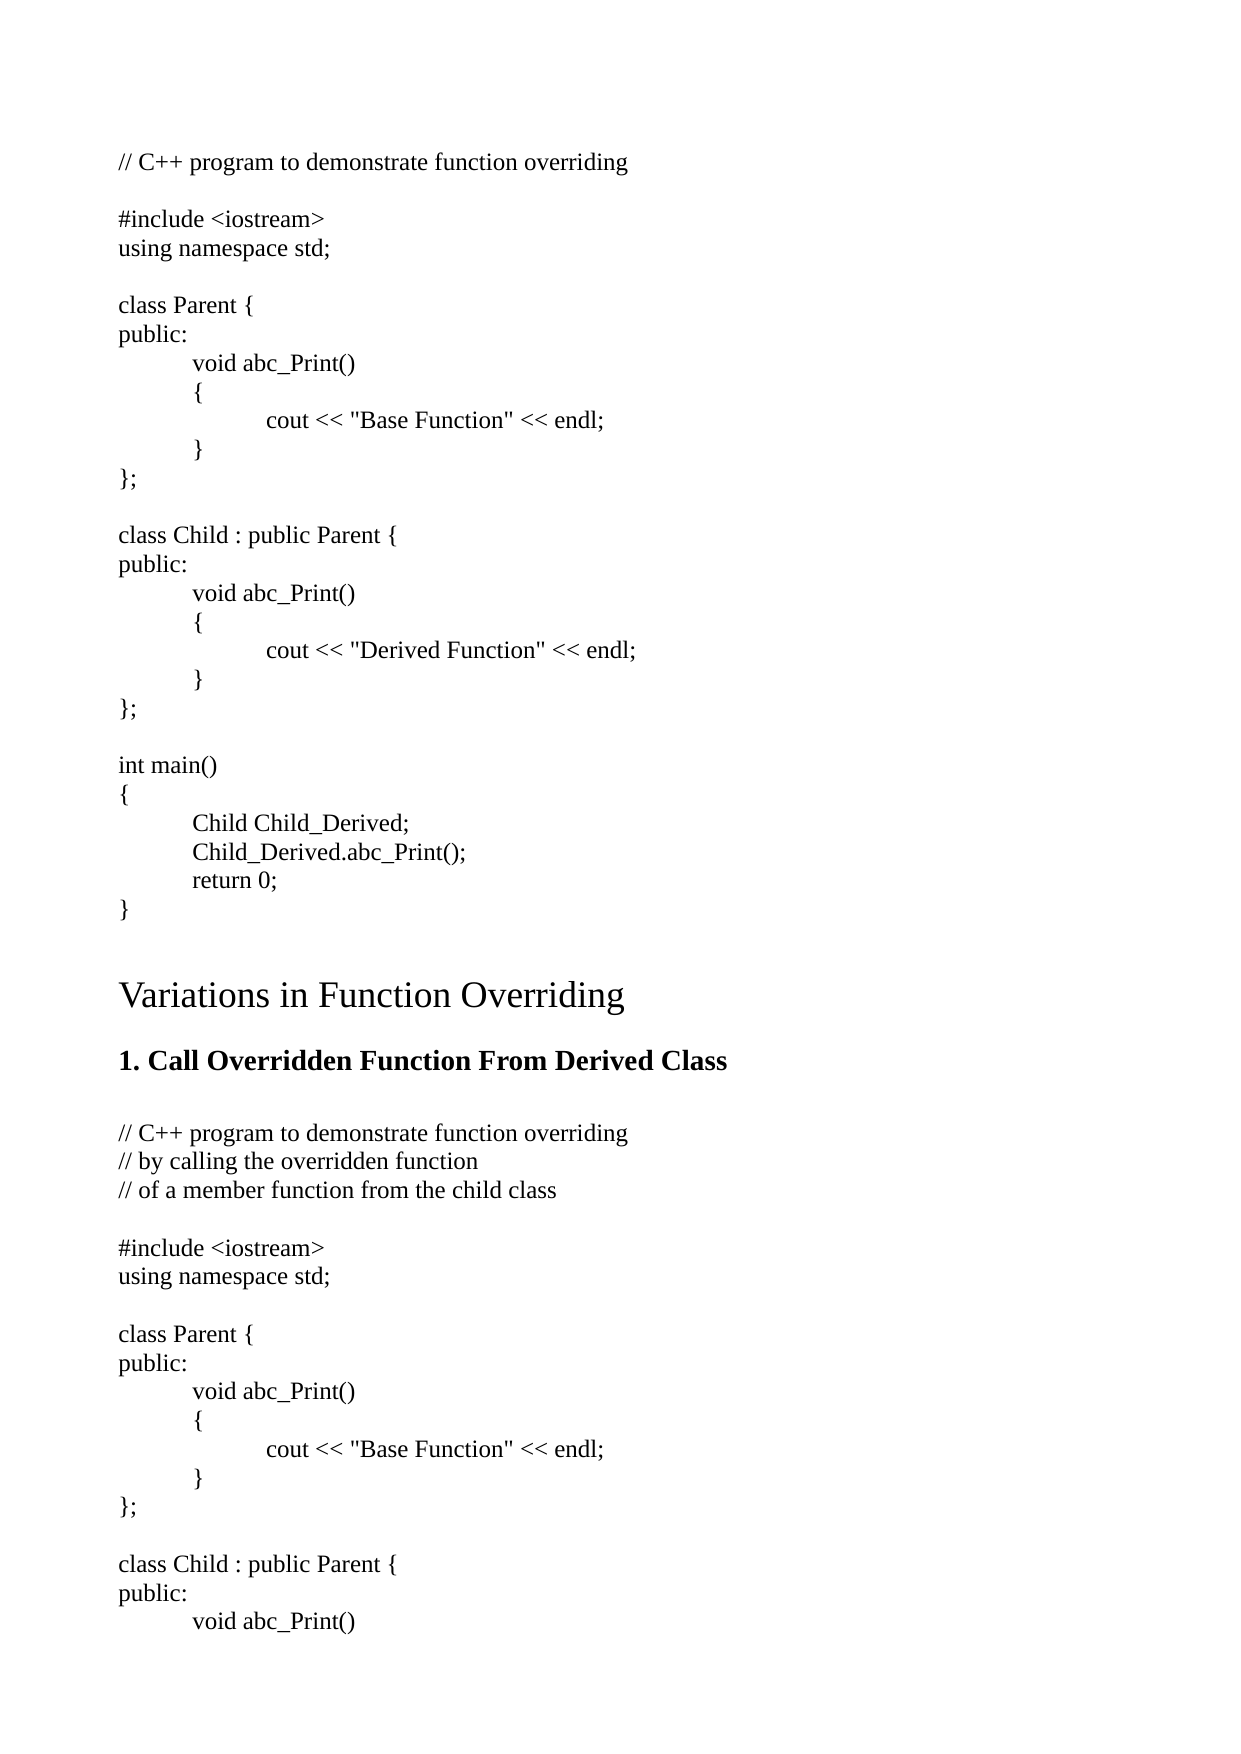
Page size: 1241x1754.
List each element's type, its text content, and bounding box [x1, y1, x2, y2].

text }; [118, 1491, 1122, 1520]
text { [118, 779, 1122, 808]
text } [118, 664, 1122, 693]
text { [118, 607, 1122, 636]
text // by calling the overridden function [118, 1146, 1122, 1175]
text { [118, 1405, 1122, 1434]
text void abc_Print() [118, 578, 1122, 607]
text } [118, 1463, 1122, 1491]
text void abc_Print() [118, 1376, 1122, 1405]
text // C++ program to demonstrate function overriding [118, 147, 1122, 176]
text return 0; [118, 866, 1122, 894]
text class Parent { [118, 291, 1122, 319]
text } [118, 894, 1122, 923]
text // C++ program to demonstrate function overriding [118, 1118, 1122, 1146]
text Child_Derived.abc_Print(); [118, 837, 1122, 866]
text public: [118, 1578, 1122, 1606]
text public: [118, 1348, 1122, 1376]
text // of a member function from the child class [118, 1175, 1122, 1204]
text class Child : public Parent { [118, 521, 1122, 549]
subtitle Variations in Function Overriding [118, 973, 1122, 1016]
text }; [118, 463, 1122, 492]
text using namespace std; [118, 1261, 1122, 1290]
text #include <iostream> [118, 204, 1122, 233]
text void abc_Print() [118, 348, 1122, 377]
text public: [118, 319, 1122, 348]
subtitle 1. Call Overridden Function From Derived Class [118, 1043, 1122, 1076]
text void abc_Print() [118, 1606, 1122, 1635]
text cout << "Base Function" << endl; [118, 406, 1122, 434]
text { [118, 377, 1122, 406]
text }; [118, 693, 1122, 722]
text public: [118, 549, 1122, 578]
text Child Child_Derived; [118, 808, 1122, 837]
text cout << "Base Function" << endl; [118, 1434, 1122, 1463]
text #include <iostream> [118, 1233, 1122, 1261]
text class Parent { [118, 1319, 1122, 1348]
text cout << "Derived Function" << endl; [118, 636, 1122, 664]
text int main() [118, 751, 1122, 779]
text class Child : public Parent { [118, 1549, 1122, 1578]
text } [118, 434, 1122, 463]
text using namespace std; [118, 233, 1122, 262]
